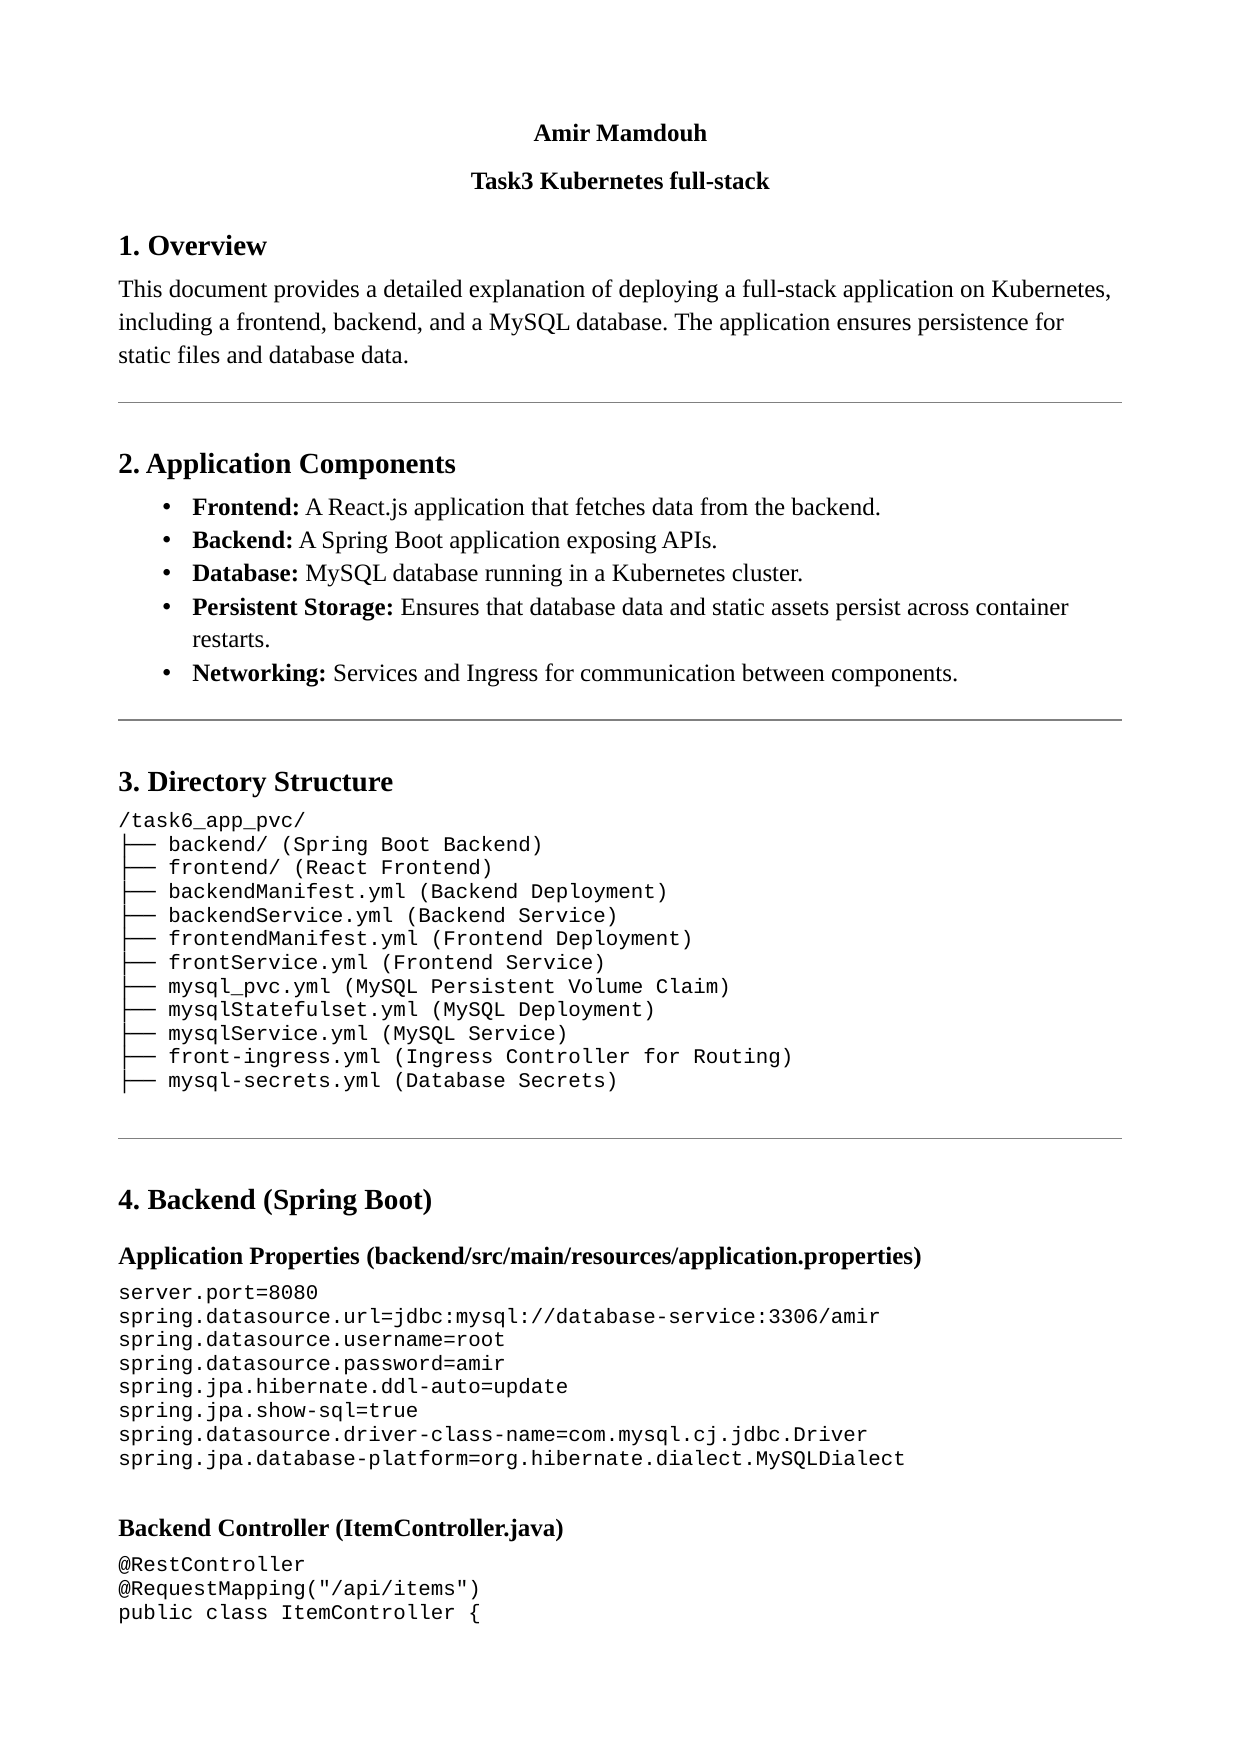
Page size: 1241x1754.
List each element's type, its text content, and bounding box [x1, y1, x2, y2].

text ├── mysql_pvc.yml (MySQL Persistent Volume Claim) [125, 976, 1122, 999]
list Networking: Services and Ingress for communication between components. [162, 658, 1122, 686]
text ├── backendService.yml (Backend Service) [125, 905, 1122, 928]
subtitle 4. Backend (Spring Boot) [118, 1182, 1122, 1216]
text @RestController [118, 1554, 1122, 1578]
subtitle Application Properties (backend/src/main/resources/application.properties) [118, 1241, 1122, 1269]
text ├── mysqlStatefulset.yml (MySQL Deployment) [118, 999, 1122, 1023]
text /task6_app_pvc/ [118, 810, 1122, 834]
text ├── frontend/ (React Frontend) [118, 857, 1122, 881]
subtitle Backend Controller (ItemController.java) [118, 1513, 1122, 1542]
text ├── frontService.yml (Frontend Service) [118, 952, 1122, 976]
text ├── front-ingress.yml (Ingress Controller for Routing) [118, 1047, 1122, 1070]
text spring.jpa.database-platform=org.hibernate.dialect.MySQLDialect [118, 1447, 1122, 1471]
text server.port=8080 [118, 1282, 1122, 1306]
list Frontend: A React.js application that fetches data from the backend. [162, 492, 1122, 521]
text ├── mysql-secrets.yml (Database Secrets) [118, 1070, 1122, 1094]
list Backend: A Spring Boot application exposing APIs. [162, 526, 1122, 554]
text ├── backendManifest.yml (Backend Deployment) [118, 881, 1122, 905]
text spring.jpa.show-sql=true [118, 1400, 1122, 1424]
text ├── backend/ (Spring Boot Backend) [125, 834, 1122, 857]
text Amir Mamdouh [118, 118, 1122, 147]
text This document provides a detailed explanation of deploying a full-stack application on Kubernetes, including a frontend, backend, and a MySQL database. The application ensures persistence for static files and database data. [118, 274, 1122, 369]
text spring.datasource.username=root [118, 1329, 1122, 1353]
text @RequestMapping("/api/items") [118, 1578, 1122, 1602]
text Task3 Kubernetes full-stack [118, 166, 1122, 194]
list Database: MySQL database running in a Kubernetes cluster. [162, 558, 1122, 587]
subtitle 2. Application Components [118, 446, 1122, 480]
text ├── frontendManifest.yml (Frontend Deployment) [118, 928, 1122, 952]
text spring.datasource.password=amir [118, 1353, 1122, 1377]
text spring.datasource.url=jdbc:mysql://database-service:3306/amir [118, 1306, 1122, 1329]
subtitle 1. Overview [118, 228, 1122, 261]
text public class ItemController { [118, 1602, 1122, 1625]
list Persistent Storage: Ensures that database data and static assets persist across container restarts. [162, 592, 1122, 653]
text spring.datasource.driver-class-name=com.mysql.cj.jdbc.Driver [118, 1424, 1122, 1447]
subtitle 3. Directory Structure [118, 764, 1122, 798]
text spring.jpa.hibernate.ddl-auto=update [118, 1377, 1122, 1400]
text ├── mysqlService.yml (MySQL Service) [125, 1023, 1122, 1047]
